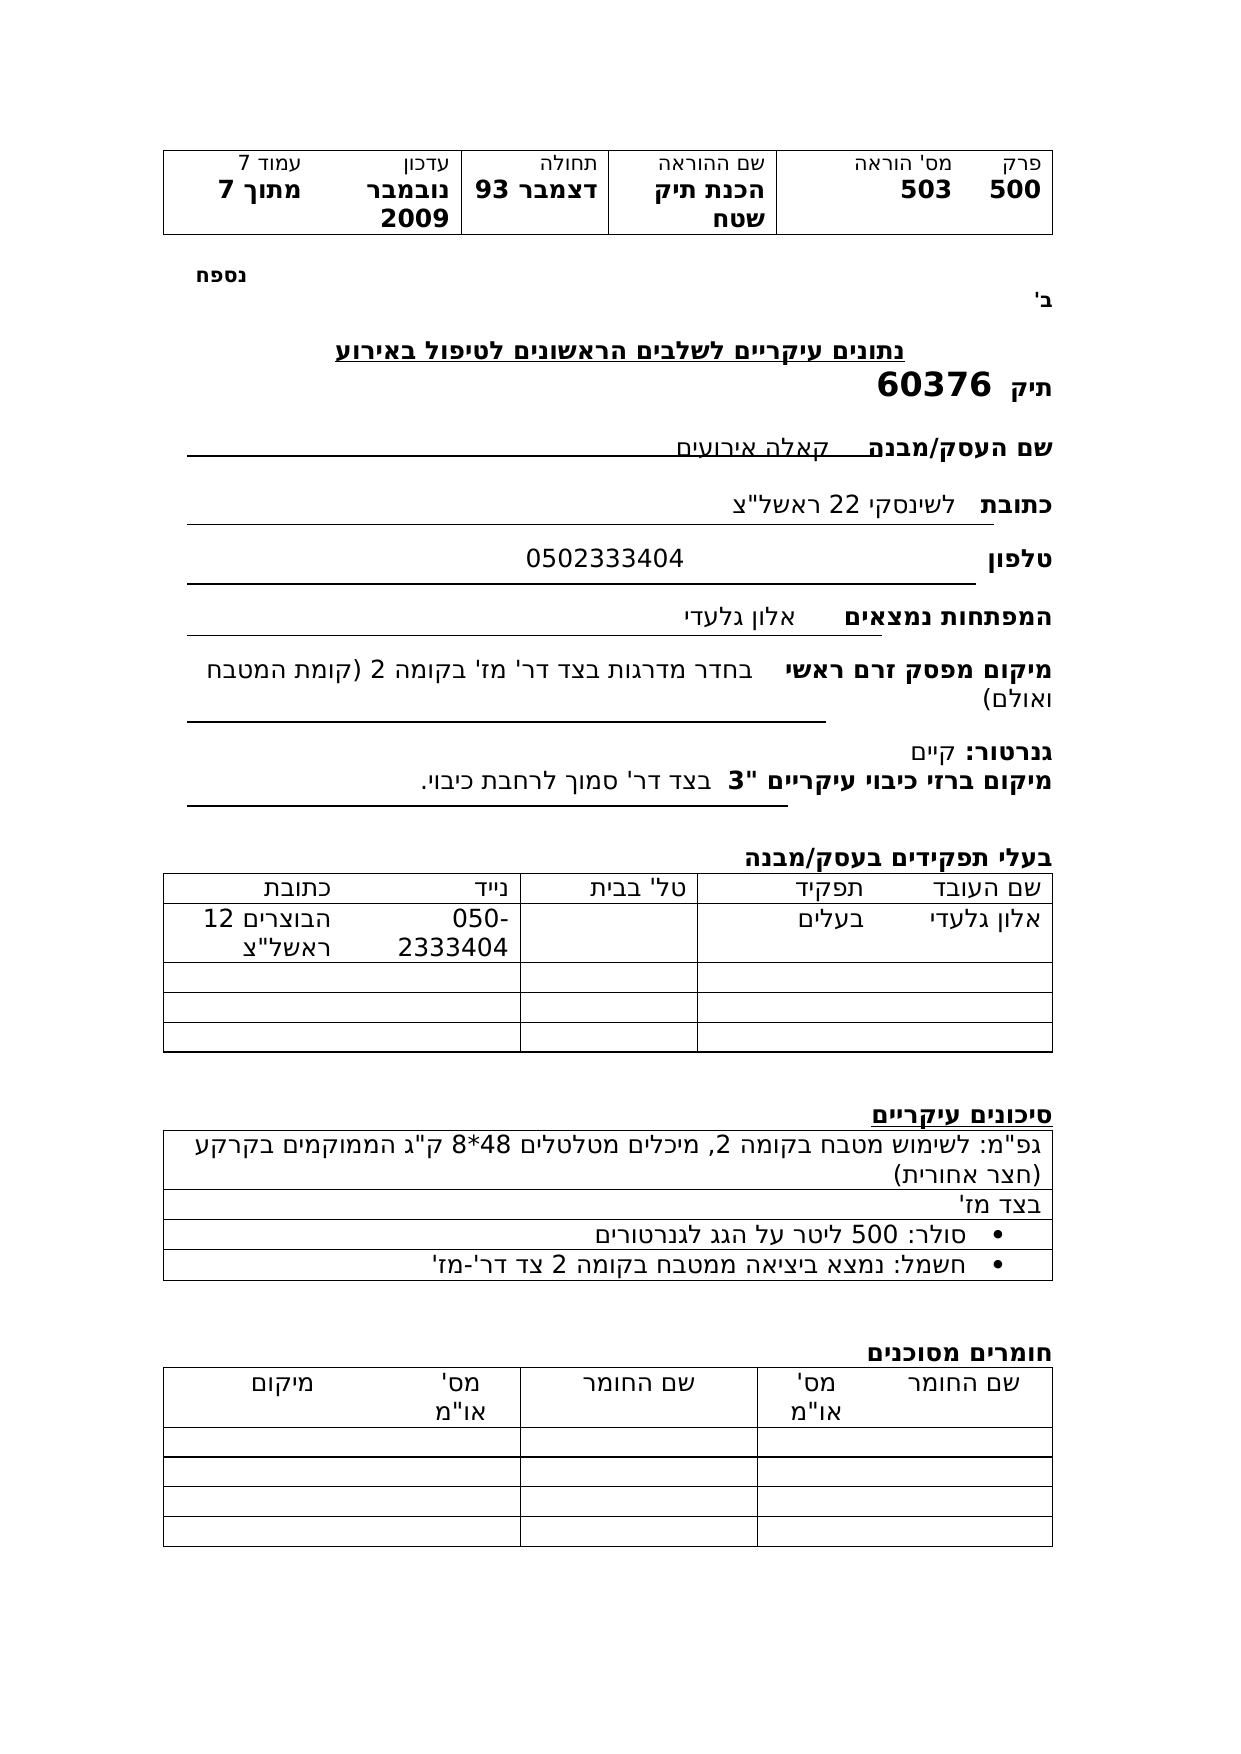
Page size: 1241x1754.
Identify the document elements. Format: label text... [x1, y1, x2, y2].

table_cell [521, 904, 697, 962]
text נספח ב' [187, 263, 1053, 312]
text מיקום מפסק זרם ראשי בחדר מדרגות בצד דר' מז' בקומה 2 (קומת המטבח ואולם) [187, 655, 1053, 713]
table_cell [164, 1517, 401, 1546]
table_header גפ"מ: לשימוש מטבח בקומה 2, מיכלים מטלטלים 48*8 ק"ג הממוקמים בקרקע (חצר אחורית) [164, 1131, 1052, 1189]
table_cell [164, 1023, 343, 1051]
table_cell [698, 993, 875, 1022]
table_header מס' או"מ [758, 1368, 875, 1427]
table_header עדכון נובמבר 2009 [313, 151, 461, 234]
text חומרים מסוכנים [187, 1338, 1053, 1367]
table_header תחולה דצמבר 93 [462, 151, 608, 234]
text המפתחות נמצאים אלון גלעדי [187, 602, 1053, 631]
text שם העסק/מבנה קאלה אירועים [187, 433, 1053, 462]
table_cell אלון גלעדי [875, 904, 1052, 962]
text מיקום ברזי כיבוי עיקריים "3 בצד דר' סמוך לרחבת כיבוי. [187, 766, 1053, 795]
table_cell [875, 1023, 1052, 1051]
table_header עמוד 7 מתוך 7 [164, 151, 313, 234]
table_cell [521, 1023, 697, 1051]
table_cell [758, 1517, 875, 1546]
table_header נייד [343, 874, 520, 903]
table_header שם העובד [875, 874, 1052, 903]
table_cell [164, 1428, 401, 1456]
table_cell [521, 963, 697, 992]
table_cell [521, 1517, 757, 1546]
table_cell הבוצרים 12 ראשל"צ [164, 904, 343, 962]
table_header שם החומר [521, 1368, 757, 1427]
text טלפון 0502333404 [187, 544, 1053, 573]
table_header שם ההוראה הכנת תיק שטח [609, 151, 776, 234]
table_cell [521, 1458, 757, 1486]
text תיק 60376 [187, 365, 1053, 404]
table_cell [758, 1428, 875, 1456]
table_header מיקום [164, 1368, 401, 1427]
table_cell [875, 1428, 1052, 1456]
table_cell [758, 1487, 875, 1516]
table_cell [164, 1458, 401, 1486]
text גנרטור: קיים [187, 737, 1053, 766]
table_header פרק 500 [964, 151, 1052, 234]
table_cell [521, 1487, 757, 1516]
table_header תפקיד [698, 874, 875, 903]
table_cell [343, 963, 520, 992]
table_cell [875, 1458, 1052, 1486]
table_cell [521, 993, 697, 1022]
table_cell [758, 1458, 875, 1486]
table_cell [875, 993, 1052, 1022]
table_cell 050-2333404 [343, 904, 520, 962]
table_cell בעלים [698, 904, 875, 962]
table_header כתובת [164, 874, 343, 903]
text כתובת לשינסקי 22 ראשל"צ [187, 491, 1053, 520]
table_cell [343, 993, 520, 1022]
table_cell סולר: 500 ליטר על הגג לגנרטורים [164, 1220, 1052, 1249]
table_cell [698, 1023, 875, 1051]
text נתונים עיקריים לשלבים הראשונים לטיפול באירוע [187, 336, 1053, 365]
table_header טל' בבית [521, 874, 697, 903]
table_cell [164, 993, 343, 1022]
text סיכונים עיקריים [187, 1100, 1053, 1129]
table_cell [521, 1428, 757, 1456]
table_cell בצד מז' [164, 1190, 1052, 1219]
text בעלי תפקידים בעסק/מבנה [187, 843, 1053, 872]
table_header מס' או"מ [401, 1368, 520, 1427]
table_cell [164, 963, 343, 992]
table_cell [875, 963, 1052, 992]
table_cell [401, 1517, 520, 1546]
table_cell [164, 1487, 401, 1516]
table_cell [343, 1023, 520, 1051]
table_header מס' הוראה 503 [777, 151, 964, 234]
table_header שם החומר [875, 1368, 1052, 1427]
table_cell חשמל: נמצא ביציאה ממטבח בקומה 2 צד דר'-מז' [164, 1250, 1052, 1279]
table_cell [875, 1517, 1052, 1546]
table_cell [401, 1458, 520, 1486]
table_cell [401, 1487, 520, 1516]
table_cell [698, 963, 875, 992]
table_cell [401, 1428, 520, 1456]
table_cell [875, 1487, 1052, 1516]
